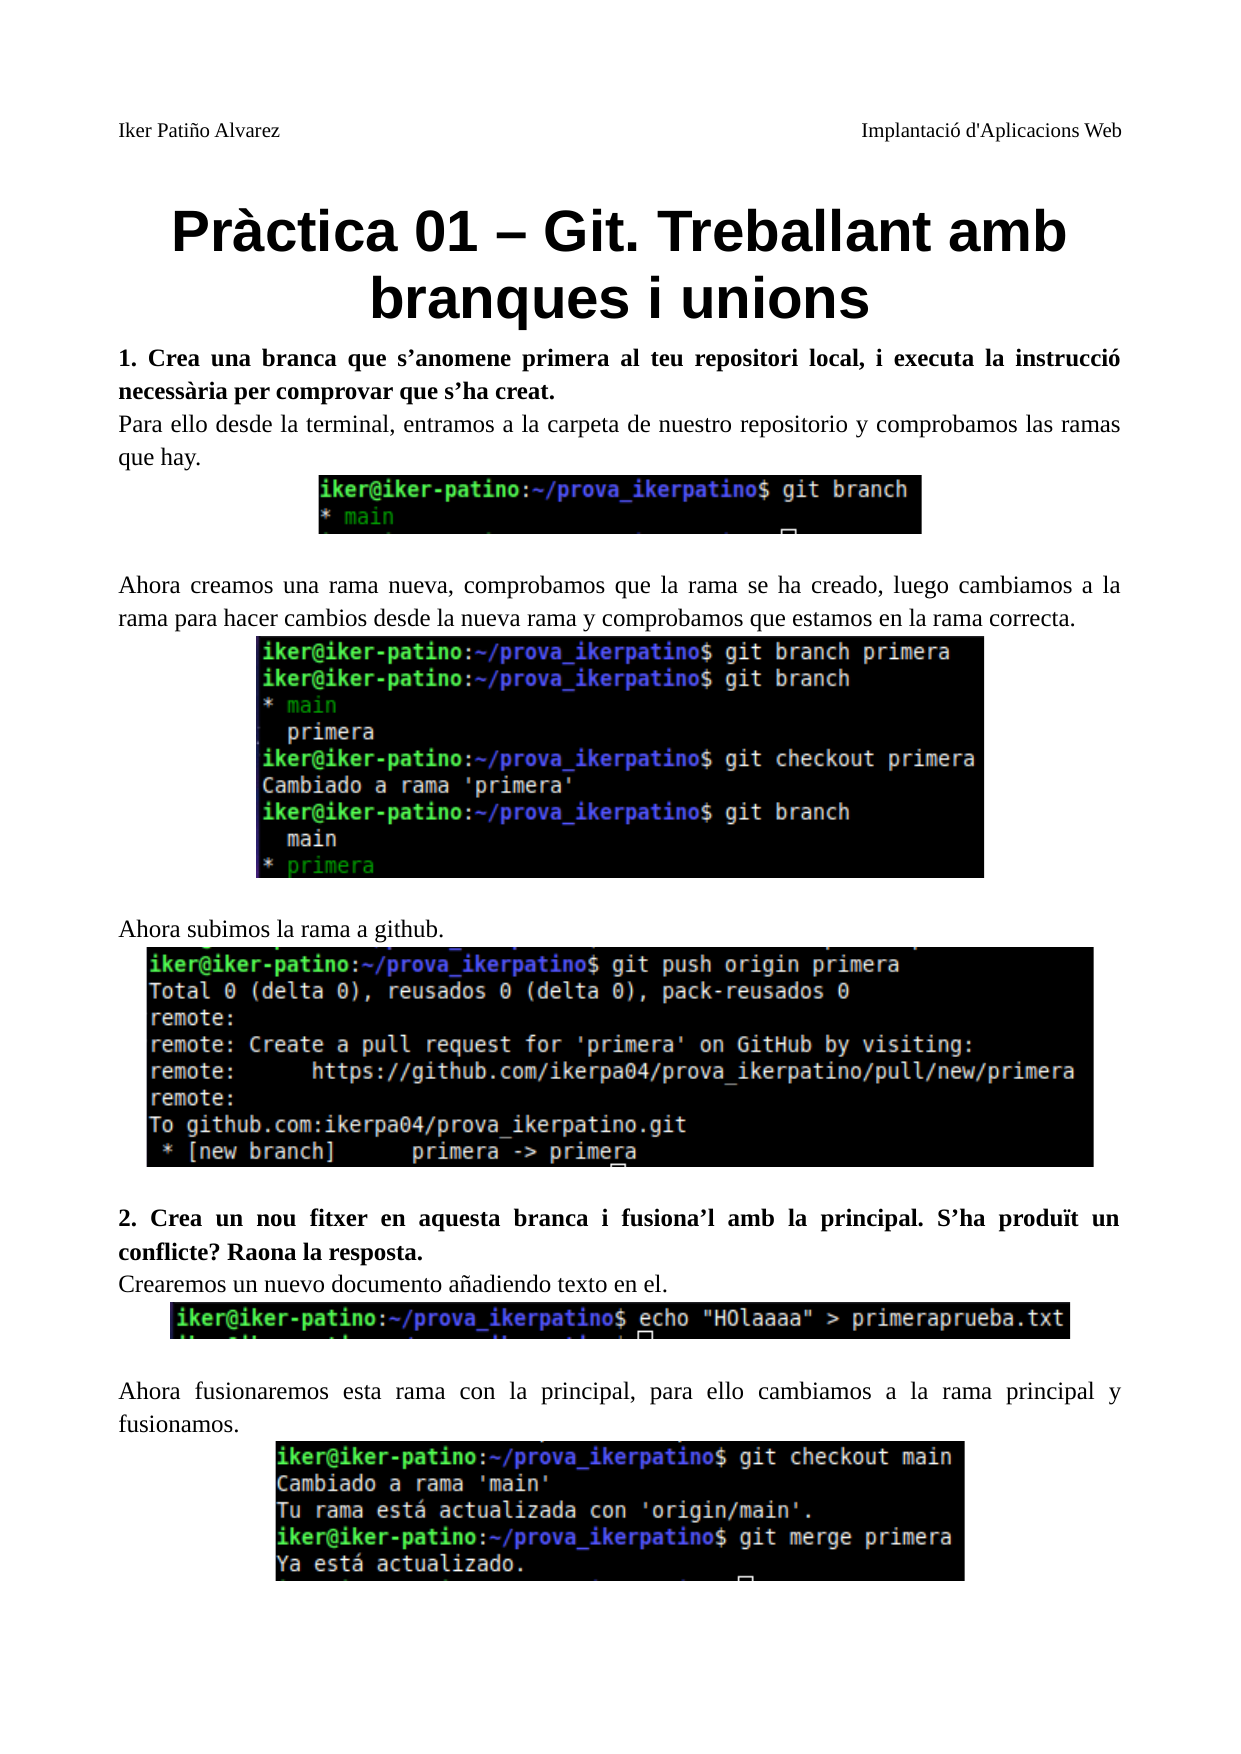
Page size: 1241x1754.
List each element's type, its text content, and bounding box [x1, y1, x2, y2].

title Pràctica 01 – Git. Treballant amb branques i unions [118, 197, 1122, 331]
text Ahora creamos una rama nueva, comprobamos que la rama se ha creado, luego cambiamos a la rama para hacer cambios desde la nueva rama y comprobamos que estamos en la rama correcta. [118, 571, 1122, 632]
picture [170, 1302, 1071, 1339]
text Ahora fusionaremos esta rama con la principal, para ello cambiamos a la rama principal y fusionamos. [118, 1376, 1122, 1438]
text Ahora subimos la rama a github. [118, 914, 1122, 943]
picture [146, 947, 1094, 1167]
text Crearemos un nuevo documento añadiendo texto en el. [118, 1269, 1122, 1298]
text 2. Crea un nou fitxer en aquesta branca i fusiona’l amb la principal. S’ha produït un conflicte? Raona la resposta. [118, 1203, 1122, 1265]
picture [256, 636, 985, 878]
text Para ello desde la terminal, entramos a la carpeta de nuestro repositorio y comprobamos las ramas que hay. [118, 409, 1122, 471]
picture [275, 1441, 965, 1581]
picture [318, 475, 922, 534]
text 1. Crea una branca que s’anomene primera al teu repositori local, i executa la instrucció necessària per comprovar que s’ha creat. [118, 343, 1122, 405]
